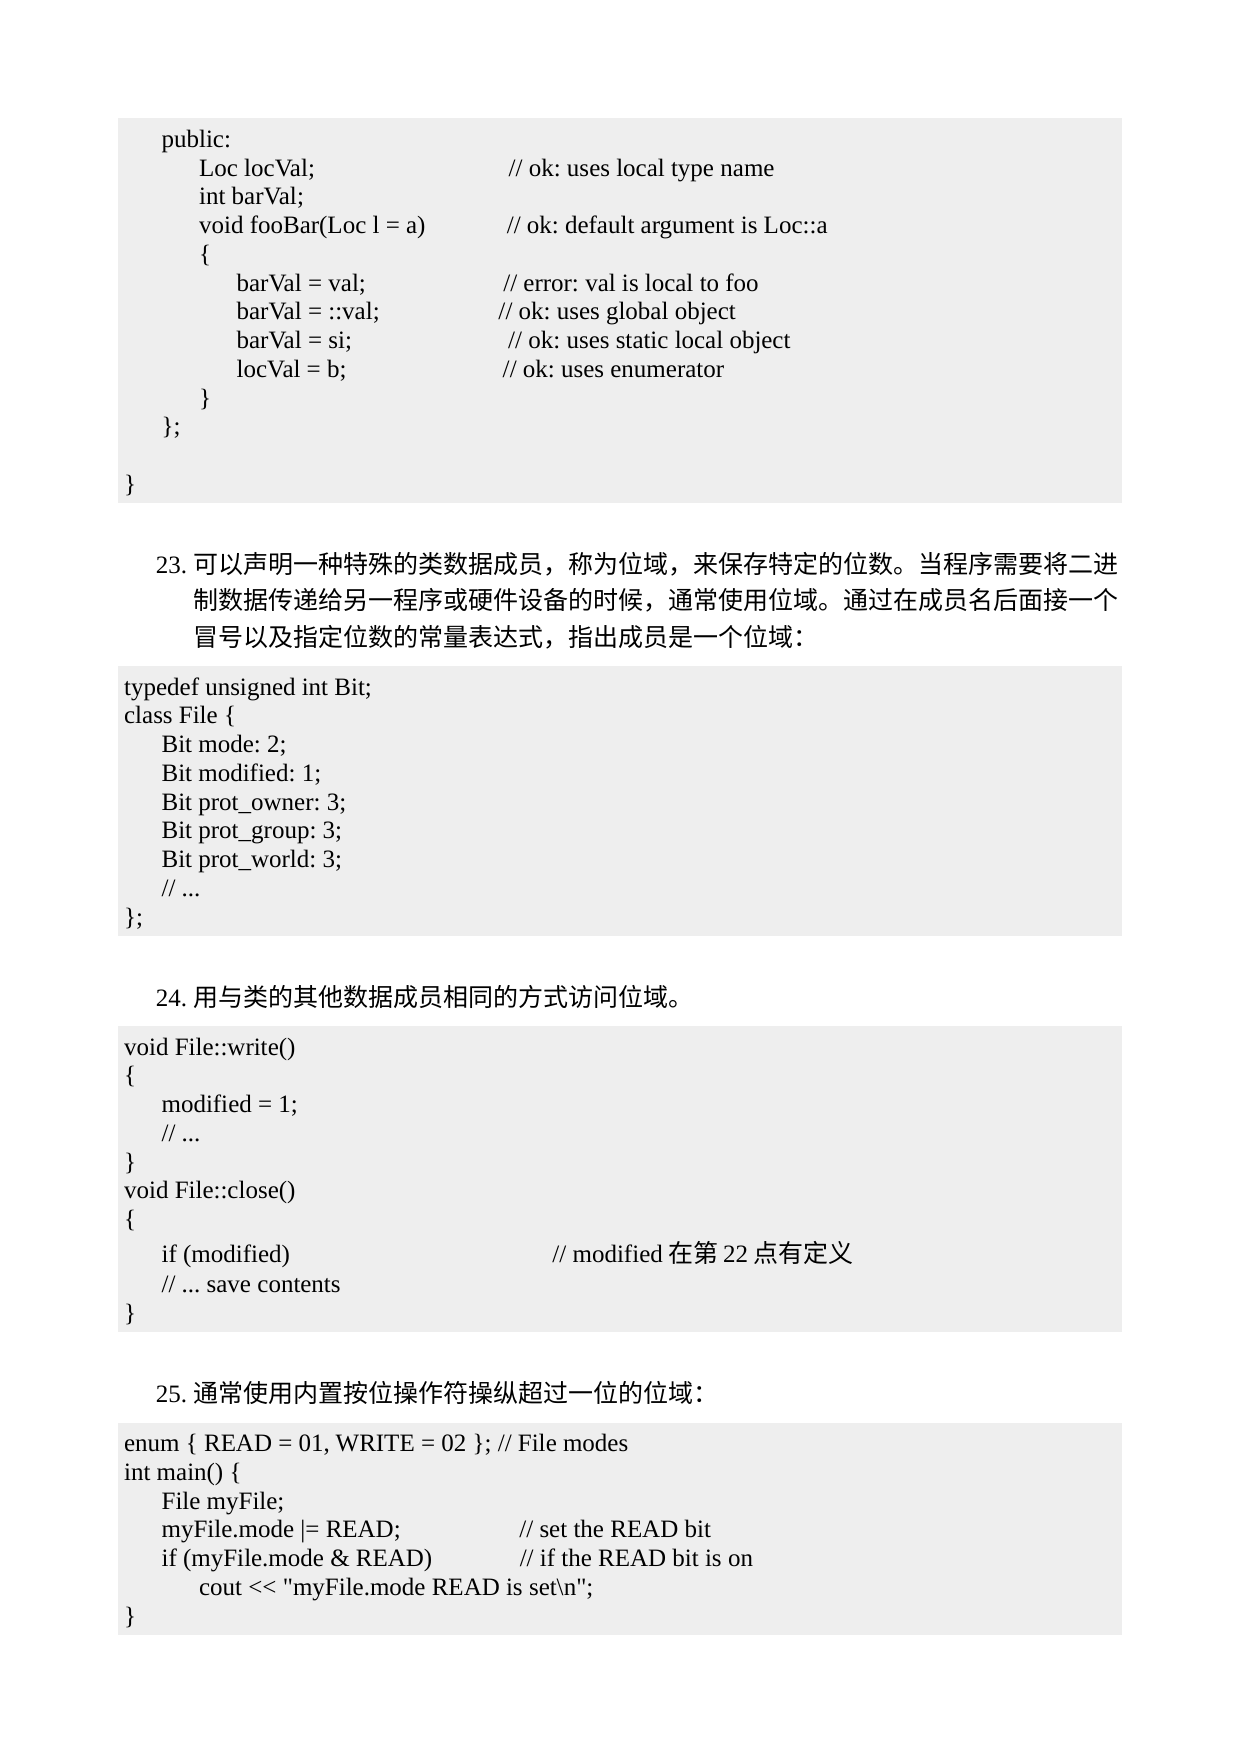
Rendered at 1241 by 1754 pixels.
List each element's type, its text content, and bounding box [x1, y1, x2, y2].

table_header enum { READ = 01, WRITE = 02 }; // File modes int main() { File myFile; myFile.mode |= READ; // set the READ bit if (myFile.mode & READ) // if the READ bit is on cout << "myFile.mode READ is set\n"; } [118, 1423, 1122, 1635]
table_header void File::write() { modified = 1; // ... } void File::close() { if (modified) // modified在第22点有定义 // ... save contents } [118, 1026, 1122, 1332]
list 用与类的其他数据成员相同的方式访问位域。 [156, 977, 1122, 1013]
list 可以声明一种特殊的类数据成员，称为位域，来保存特定的位数。当程序需要将二进制数据传递给另一程序或硬件设备的时候，通常使用位域。通过在成员名后面接一个冒号以及指定位数的常量表达式，指出成员是一个位域： [156, 544, 1122, 653]
table_header typedef unsigned int Bit; class File { Bit mode: 2; Bit modified: 1; Bit prot_owner: 3; Bit prot_group: 3; Bit prot_world: 3; // ... }; [118, 666, 1122, 936]
list 通常使用内置按位操作符操纵超过一位的位域： [156, 1374, 1122, 1410]
table_header public: Loc locVal; // ok: uses local type name int barVal; void fooBar(Loc l = a) // ok: default argument is Loc::a { barVal = val; // error: val is local to foo barVal = ::val; // ok: uses global object barVal = si; // ok: uses static local object locVal = b; // ok: uses enumerator } }; } [118, 118, 1122, 503]
